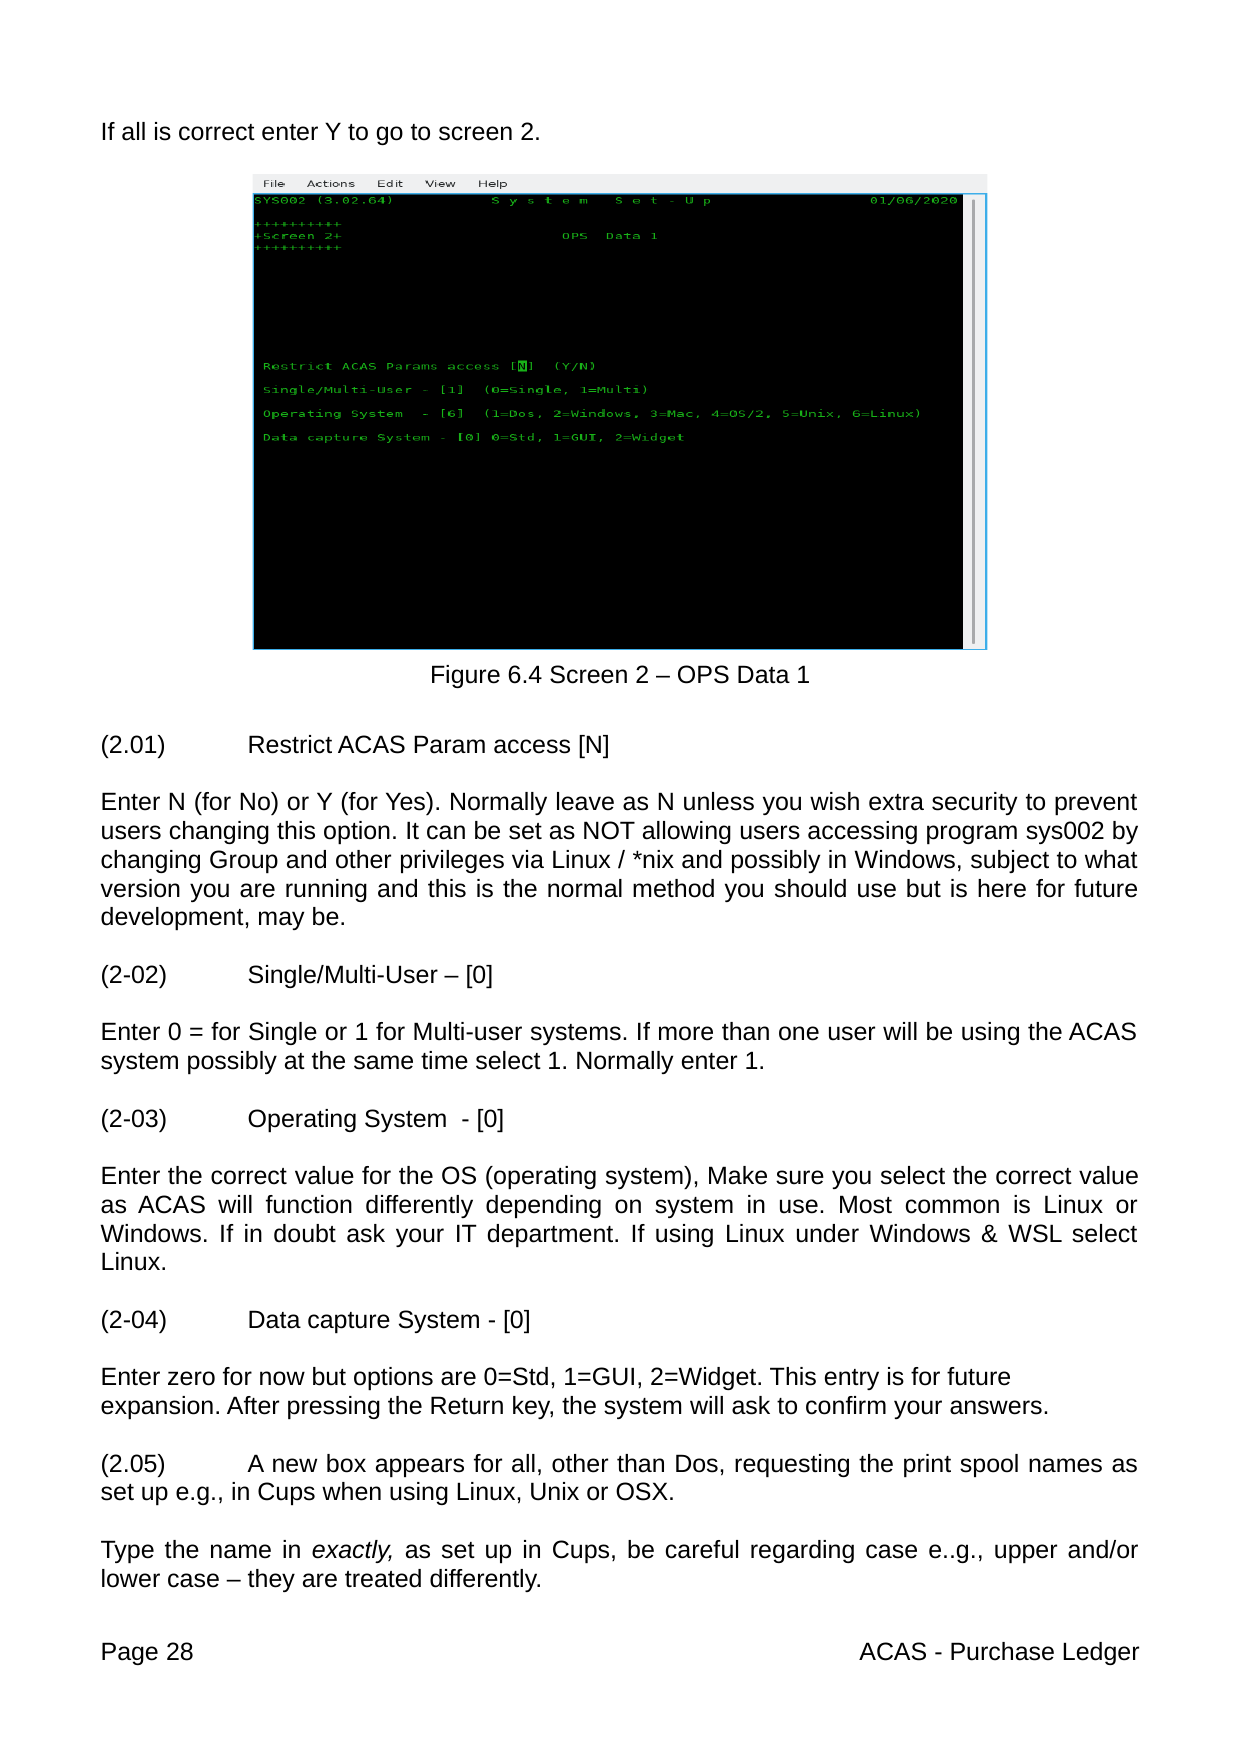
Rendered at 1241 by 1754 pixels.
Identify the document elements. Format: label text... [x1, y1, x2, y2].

text (2-03) Operating System - [0] [100, 1103, 1140, 1132]
text If all is correct enter Y to go to screen 2. [100, 117, 1140, 146]
text Enter the correct value for the OS (operating system), Make sure you select the correct value as ACAS will function differently depending on system in use. Most common is Linux or Windows. If in doubt ask your IT department. If using Linux under Windows & WSL select Linux. [100, 1161, 1140, 1276]
text Enter 0 = for Single or 1 for Multi-user systems. If more than one user will be using the ACAS system possibly at the same time select 1. Normally enter 1. [100, 1017, 1140, 1075]
text Type the name in exactly, as set up in Cups, be careful regarding case e..g., upper and/or lower case – they are treated differently. [100, 1535, 1140, 1592]
picture [252, 174, 988, 650]
text Enter N (for No) or Y (for Yes). Normally leave as N unless you wish extra security to prevent users changing this option. It can be set as NOT allowing users accessing program sys002 by changing Group and other privileges via Linux / *nix and possibly in Windows, subject to what version you are running and this is the normal method you should use but is here for future development, may be. [100, 787, 1140, 931]
text (2.05) A new box appears for all, other than Dos, requesting the print spool names as set up e.g., in Cups when using Linux, Unix or OSX. [100, 1448, 1140, 1506]
text (2-02) Single/Multi-User – [0] [100, 960, 1140, 988]
text (2-04) Data capture System - [0] [100, 1305, 1140, 1333]
text Enter zero for now but options are 0=Std, 1=GUI, 2=Widget. This entry is for future expansion. After pressing the Return key, the system will ask to confirm your answers. [100, 1362, 1140, 1420]
text (2.01) Restrict ACAS Param access [N] [100, 730, 1140, 758]
text Figure 6.4 Screen 2 – OPS Data 1 [100, 660, 1140, 688]
